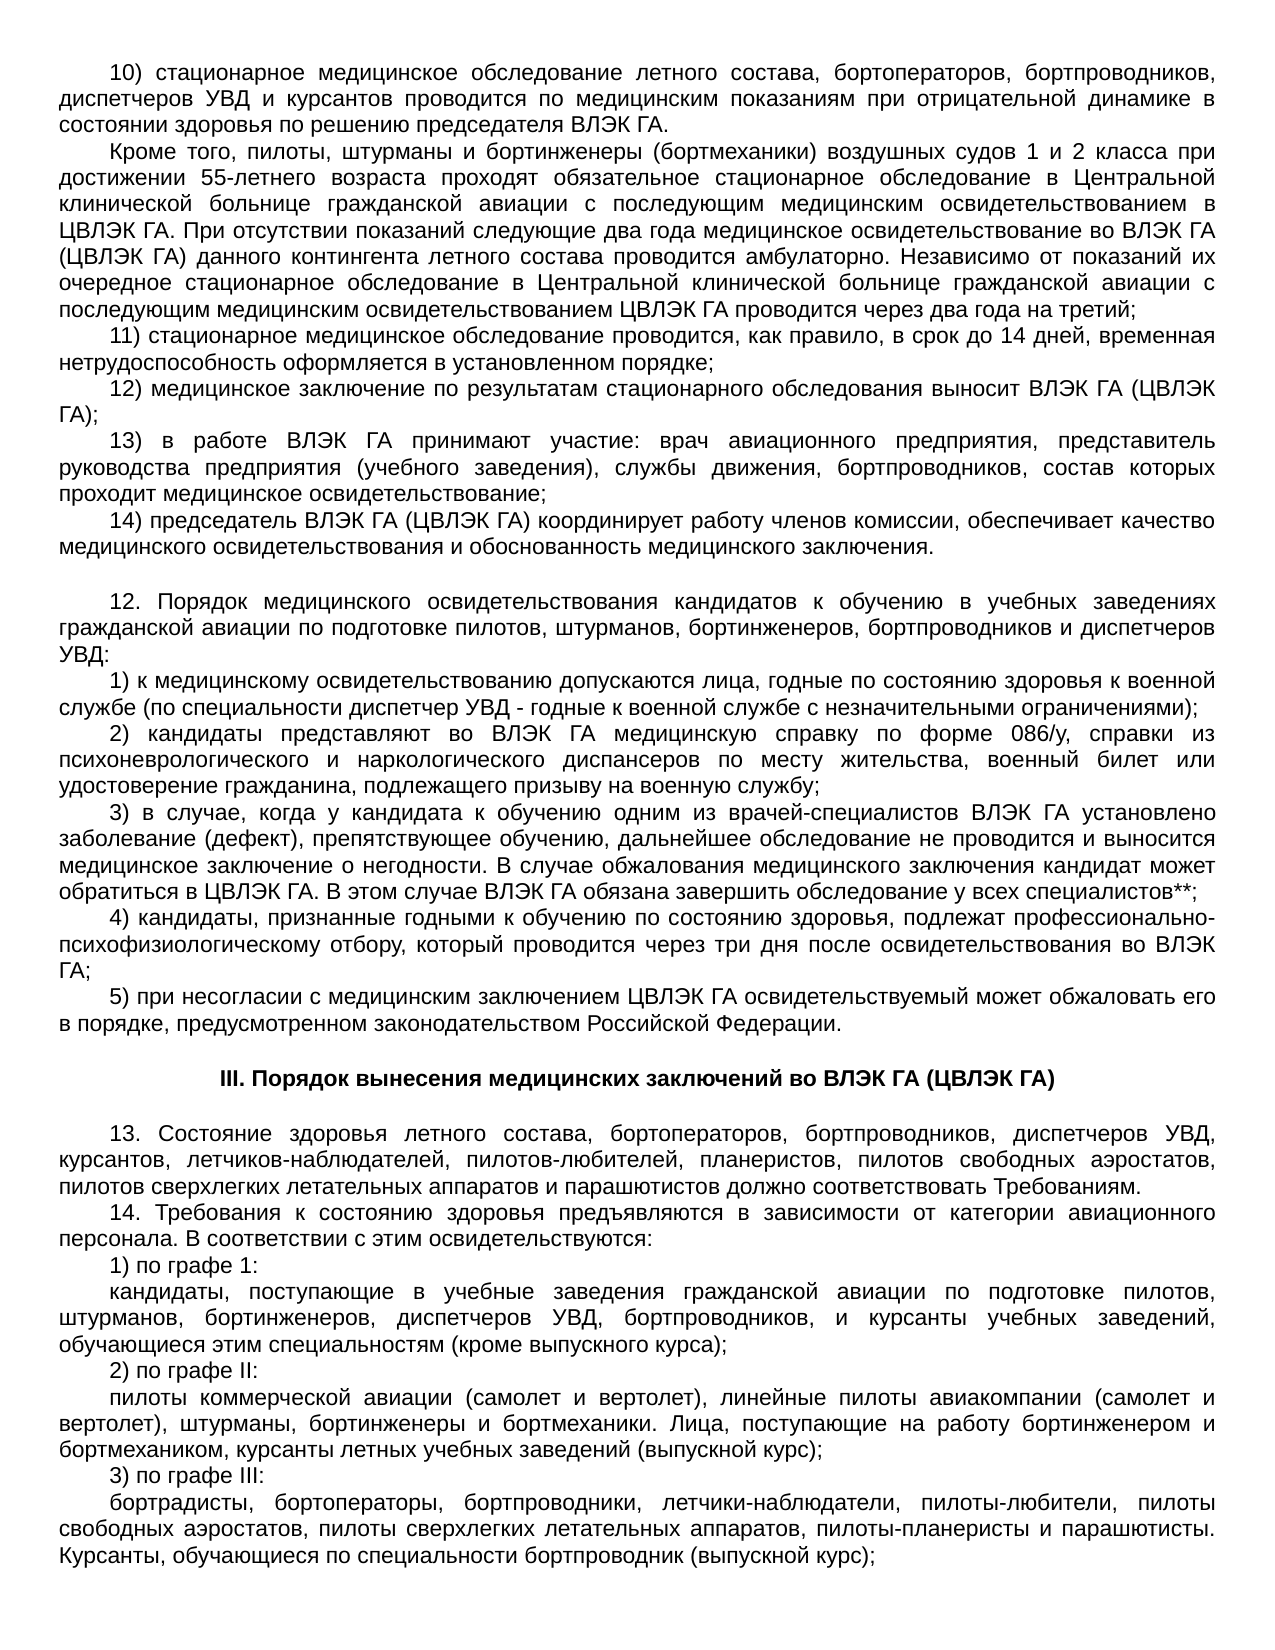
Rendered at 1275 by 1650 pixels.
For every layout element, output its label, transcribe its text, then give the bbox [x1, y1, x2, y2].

text 13. Состояние здоровья летного состава, бортоператоров, бортпроводников, диспетчеров УВД, курсантов, летчиков-наблюдателей, пилотов-любителей, планеристов, пилотов свободных аэростатов, пилотов сверхлегких летательных аппаратов и парашютистов должно соответствовать Требованиям. [58, 1120, 1216, 1199]
text 14) председатель ВЛЭК ГА (ЦВЛЭК ГА) координирует работу членов комиссии, обеспечивает качество медицинского освидетельствования и обоснованность медицинского заключения. [58, 507, 1216, 559]
text Кроме того, пилоты, штурманы и бортинженеры (бортмеханики) воздушных судов 1 и 2 класса при достижении 55-летнего возраста проходят обязательное стационарное обследование в Центральной клинической больнице гражданской авиации с последующим медицинским освидетельствованием в ЦВЛЭК ГА. При отсутствии показаний следующие два года медицинское освидетельствование во ВЛЭК ГА (ЦВЛЭК ГА) данного контингента летного состава проводится амбулаторно. Независимо от показаний их очередное стационарное обследование в Центральной клинической больнице гражданской авиации с последующим медицинским освидетельствованием ЦВЛЭК ГА проводится через два года на третий; [58, 138, 1216, 322]
text кандидаты, поступающие в учебные заведения гражданской авиации по подготовке пилотов, штурманов, бортинженеров, диспетчеров УВД, бортпроводников, и курсанты учебных заведений, обучающиеся этим специальностям (кроме выпускного курса); [58, 1278, 1216, 1357]
text пилоты коммерческой авиации (самолет и вертолет), линейные пилоты авиакомпании (самолет и вертолет), штурманы, бортинженеры и бортмеханики. Лица, поступающие на работу бортинженером и бортмехаником, курсанты летных учебных заведений (выпускной курс); [58, 1383, 1216, 1462]
text 13) в работе ВЛЭК ГА принимают участие: врач авиационного предприятия, представитель руководства предприятия (учебного заведения), службы движения, бортпроводников, состав которых проходит медицинское освидетельствование; [58, 427, 1216, 507]
text 1) к медицинскому освидетельствованию допускаются лица, годные по состоянию здоровья к военной службе (по специальности диспетчер УВД - годные к военной службе с незначительными ограничениями); [58, 667, 1216, 720]
text 11) стационарное медицинское обследование проводится, как правило, в срок до 14 дней, временная нетрудоспособность оформляется в установленном порядке; [58, 322, 1216, 375]
text 12. Порядок медицинского освидетельствования кандидатов к обучению в учебных заведениях гражданской авиации по подготовке пилотов, штурманов, бортинженеров, бортпроводников и диспетчеров УВД: [58, 588, 1216, 667]
text 3) по графе III: [58, 1462, 1216, 1489]
text 4) кандидаты, признанные годными к обучению по состоянию здоровья, подлежат профессионально-психофизиологическому отбору, который проводится через три дня после освидетельствования во ВЛЭК ГА; [58, 904, 1216, 983]
text 1) по графе 1: [58, 1252, 1216, 1278]
text 10) стационарное медицинское обследование летного состава, бортоператоров, бортпроводников, диспетчеров УВД и курсантов проводится по медицинским показаниям при отрицательной динамике в состоянии здоровья по решению председателя ВЛЭК ГА. [58, 58, 1216, 138]
text III. Порядок вынесения медицинских заключений во ВЛЭК ГА (ЦВЛЭК ГА) [58, 1065, 1216, 1091]
text 2) по графе II: [58, 1357, 1216, 1383]
text бортрадисты, бортоператоры, бортпроводники, летчики-наблюдатели, пилоты-любители, пилоты свободных аэростатов, пилоты сверхлегких летательных аппаратов, пилоты-планеристы и парашютисты. Курсанты, обучающиеся по специальности бортпроводник (выпускной курс); [58, 1489, 1216, 1568]
text 12) медицинское заключение по результатам стационарного обследования выносит ВЛЭК ГА (ЦВЛЭК ГА); [58, 375, 1216, 427]
text 3) в случае, когда у кандидата к обучению одним из врачей-специалистов ВЛЭК ГА установлено заболевание (дефект), препятствующее обучению, дальнейшее обследование не проводится и выносится медицинское заключение о негодности. В случае обжалования медицинского заключения кандидат может обратиться в ЦВЛЭК ГА. В этом случае ВЛЭК ГА обязана завершить обследование у всех специалистов**; [58, 799, 1216, 904]
text 5) при несогласии с медицинским заключением ЦВЛЭК ГА освидетельствуемый может обжаловать его в порядке, предусмотренном законодательством Российской Федерации. [58, 983, 1216, 1036]
text 14. Требования к состоянию здоровья предъявляются в зависимости от категории авиационного персонала. В соответствии с этим освидетельствуются: [58, 1199, 1216, 1252]
text 2) кандидаты представляют во ВЛЭК ГА медицинскую справку по форме 086/у, справки из психоневрологического и наркологического диспансеров по месту жительства, военный билет или удостоверение гражданина, подлежащего призыву на военную службу; [58, 720, 1216, 799]
